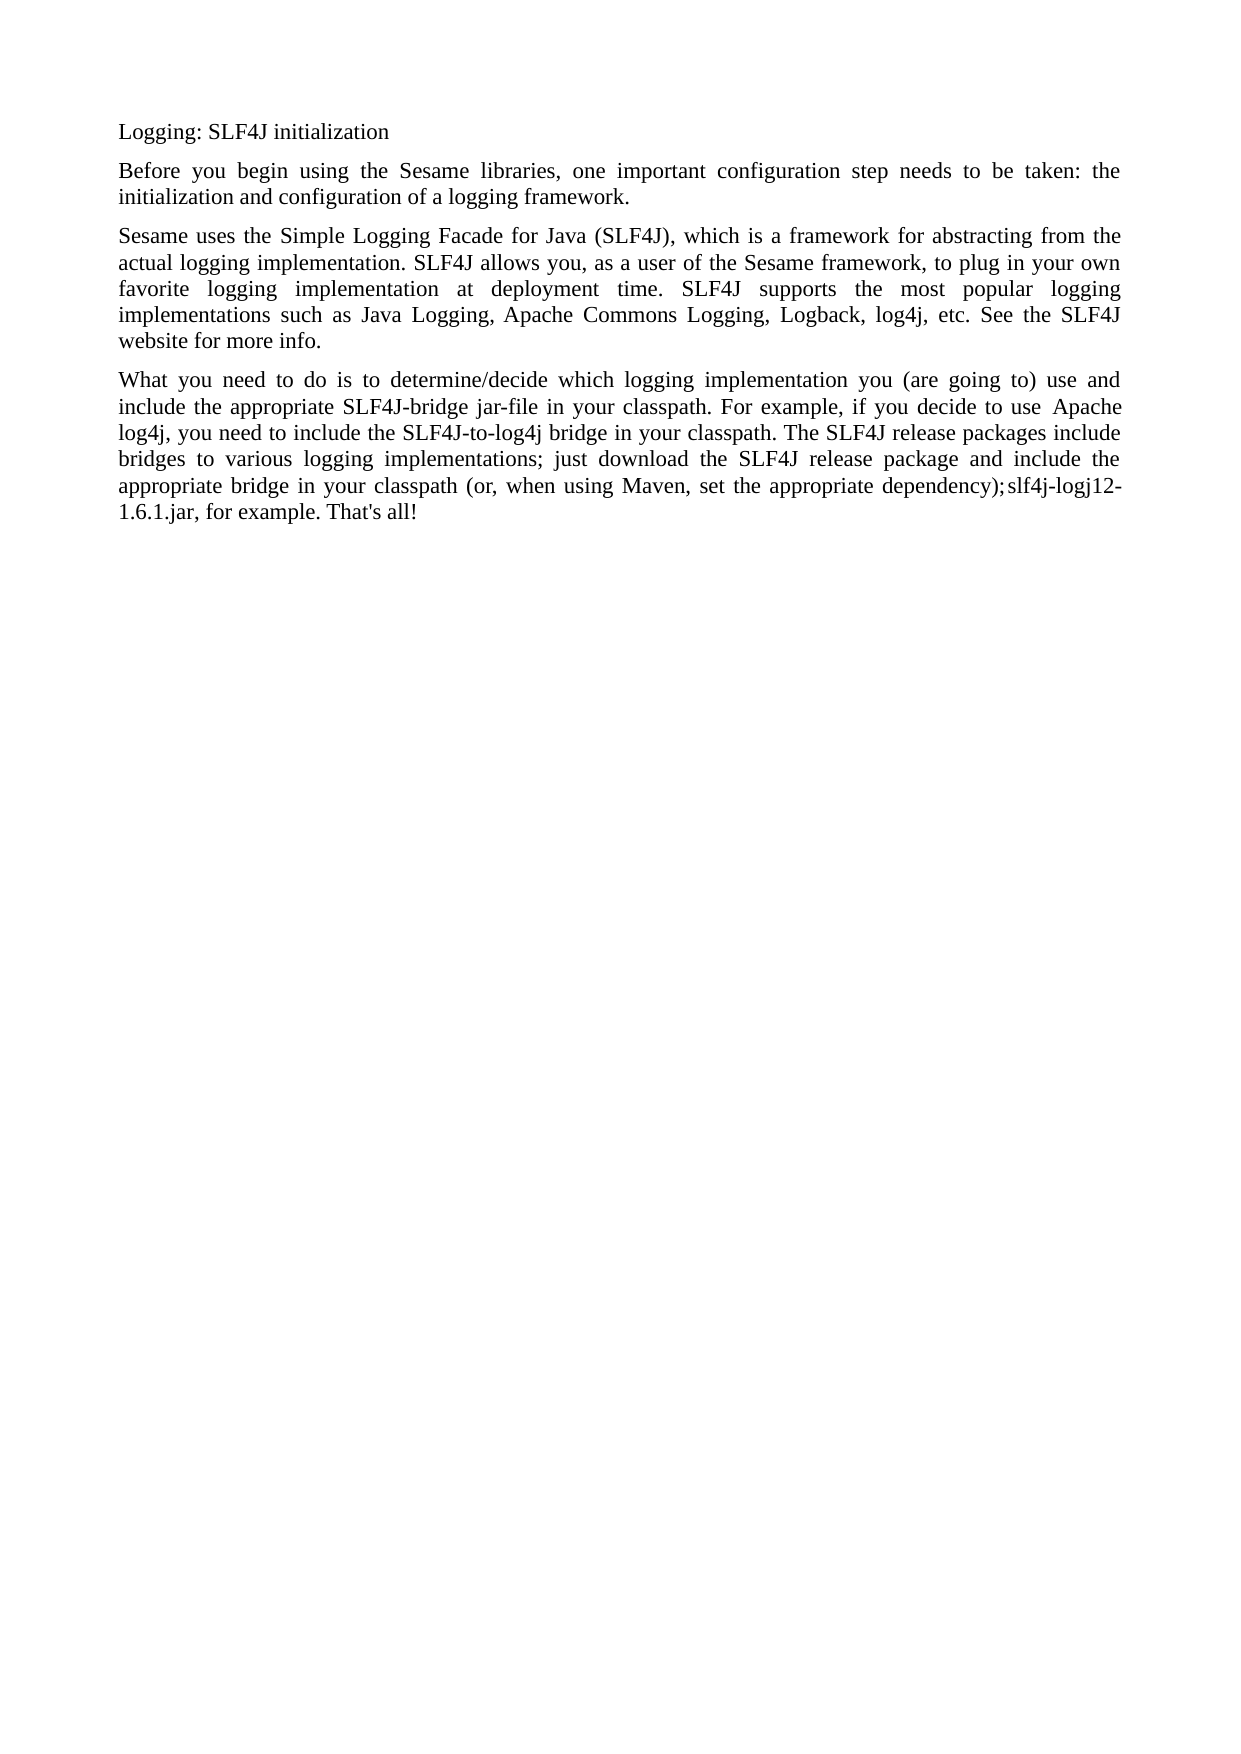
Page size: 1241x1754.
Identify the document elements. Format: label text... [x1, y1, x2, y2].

text Sesame uses the Simple Logging Facade for Java (SLF4J), which is a framework for abstracting from the actual logging implementation. SLF4J allows you, as a user of the Sesame framework, to plug in your own favorite logging implementation at deployment time. SLF4J supports the most popular logging implementations such as Java Logging, Apache Commons Logging, Logback, log4j, etc. See the SLF4J website for more info. [118, 222, 1122, 354]
subtitle Logging: SLF4J initialization [118, 118, 1122, 144]
text Before you begin using the Sesame libraries, one important configuration step needs to be taken: the initialization and configuration of a logging framework. [118, 157, 1122, 210]
text What you need to do is to determine/decide which logging implementation you (are going to) use and include the appropriate SLF4J-bridge jar-file in your classpath. For example, if you decide to use Apache log4j, you need to include the SLF4J-to-log4j bridge in your classpath. The SLF4J release packages include bridges to various logging implementations; just download the SLF4J release package and include the appropriate bridge in your classpath (or, when using Maven, set the appropriate dependency);slf4j-logj12-1.6.1.jar, for example. That's all! [118, 366, 1122, 524]
